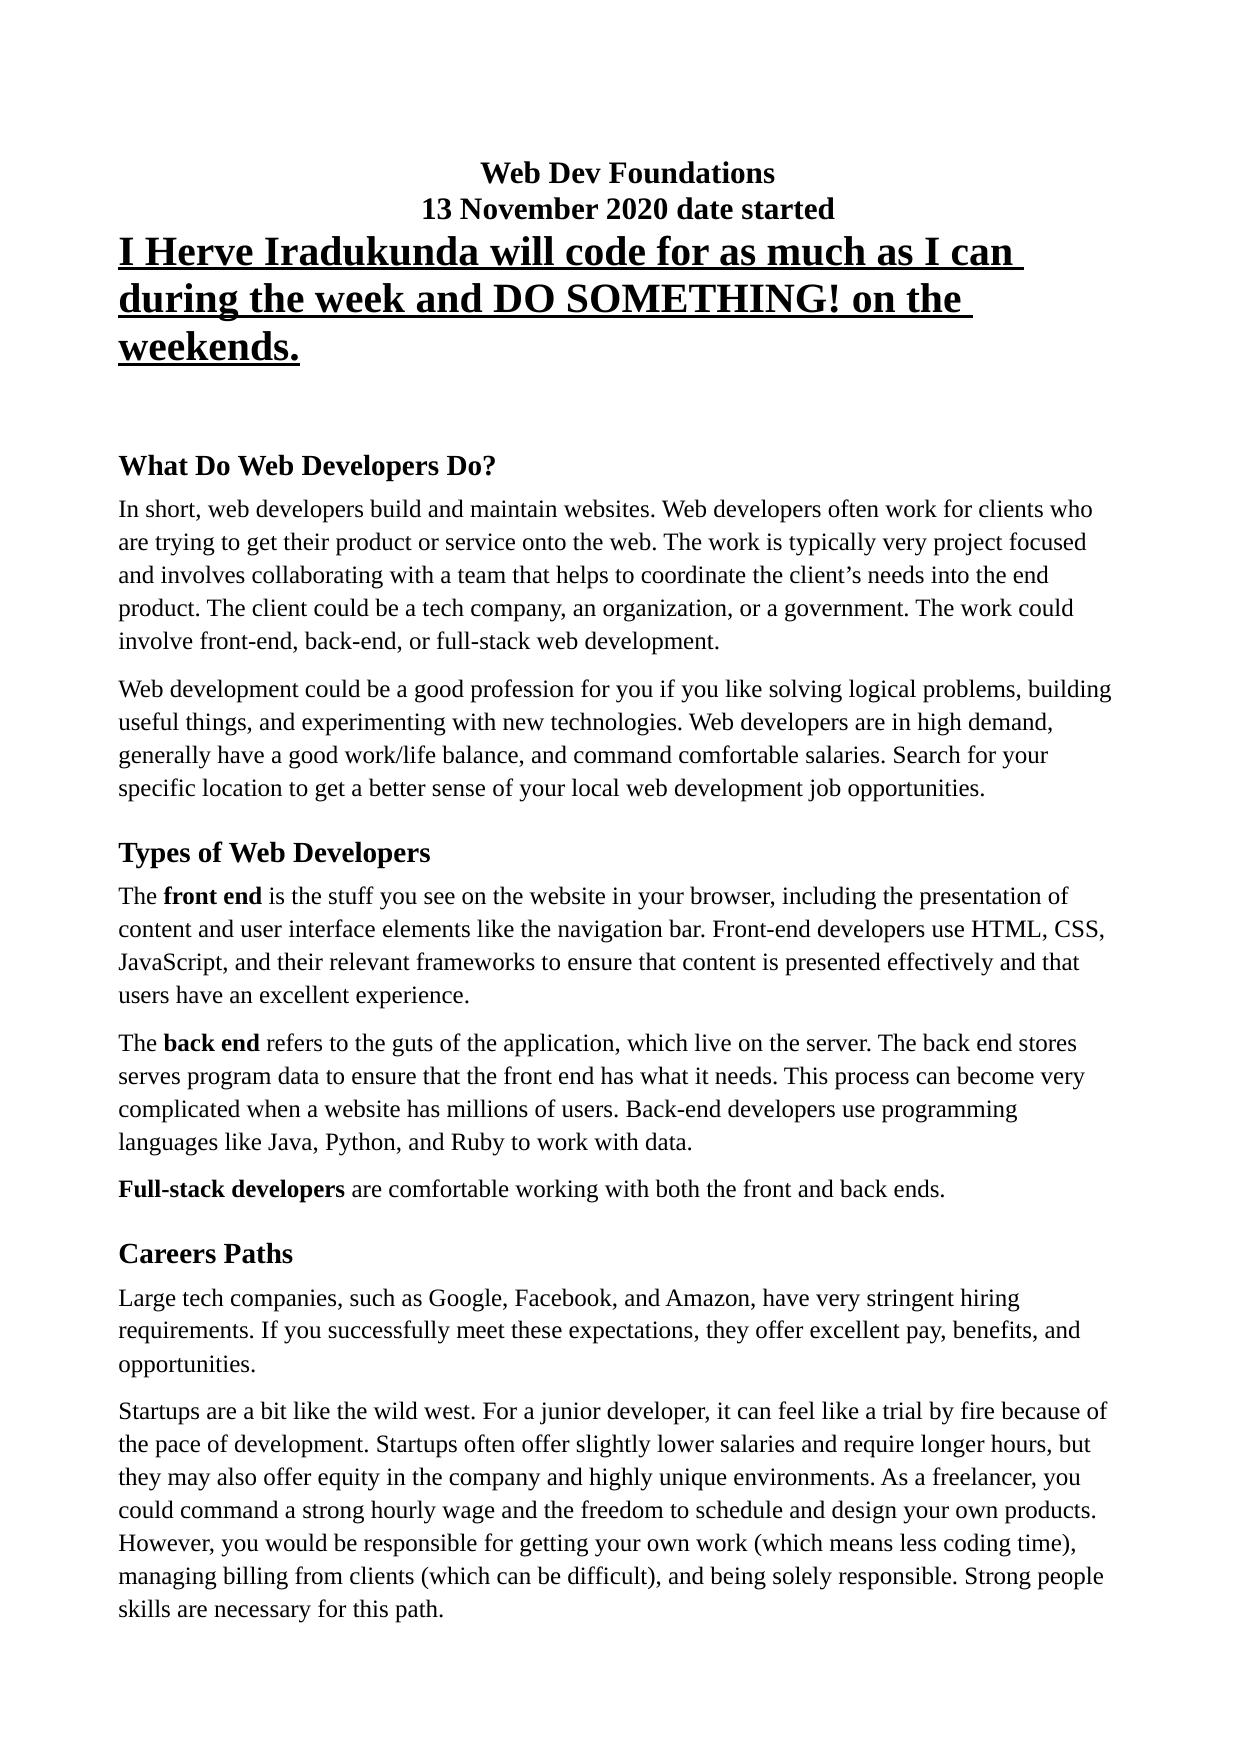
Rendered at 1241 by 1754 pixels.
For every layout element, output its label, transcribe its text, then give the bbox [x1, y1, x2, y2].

text Full-stack developers are comfortable working with both the front and back ends. [118, 1174, 1122, 1203]
subtitle Types of Web Developers [118, 835, 1122, 868]
text The back end refers to the guts of the application, which live on the server. The back end stores serves program data to ensure that the front end has what it needs. This process can become very complicated when a website has millions of users. Back-end developers use programming languages like Java, Python, and Ruby to work with data. [118, 1028, 1122, 1156]
subtitle Careers Paths [118, 1237, 1122, 1270]
text Web Dev Foundations [118, 154, 1122, 190]
text Web development could be a good profession for you if you like solving logical problems, building useful things, and experimenting with new technologies. Web developers are in high demand, generally have a good work/life balance, and command comfortable salaries. Search for your specific location to get a better sense of your local web development job opportunities. [118, 674, 1122, 802]
text 13 November 2020 date started [118, 190, 1122, 226]
text The front end is the stuff you see on the website in your browser, including the presentation of content and user interface elements like the navigation bar. Front-end developers use HTML, CSS, JavaScript, and their relevant frameworks to ensure that content is presented effectively and that users have an excellent experience. [118, 881, 1122, 1009]
text In short, web developers build and maintain websites. Web developers often work for clients who are trying to get their product or service onto the web. The work is typically very project focused and involves collaborating with a team that helps to coordinate the client’s needs into the end product. The client could be a tech company, an organization, or a government. The work could involve front-end, back-end, or full-stack web development. [118, 494, 1122, 655]
text I Herve Iradukunda will code for as much as I can during the week and DO SOMETHING! on the weekends. [118, 226, 1122, 370]
subtitle What Do Web Developers Do? [118, 448, 1122, 482]
text Startups are a bit like the wild west. For a junior developer, it can feel like a trial by fire because of the pace of development. Startups often offer slightly lower salaries and require longer hours, but they may also offer equity in the company and highly unique environments. As a freelancer, you could command a strong hourly wage and the freedom to schedule and design your own products. However, you would be responsible for getting your own work (which means less coding time), managing billing from clients (which can be difficult), and being solely responsible. Strong people skills are necessary for this path. [118, 1396, 1122, 1623]
text Large tech companies, such as Google, Facebook, and Amazon, have very stringent hiring requirements. If you successfully meet these expectations, they offer excellent pay, benefits, and opportunities. [118, 1283, 1122, 1377]
